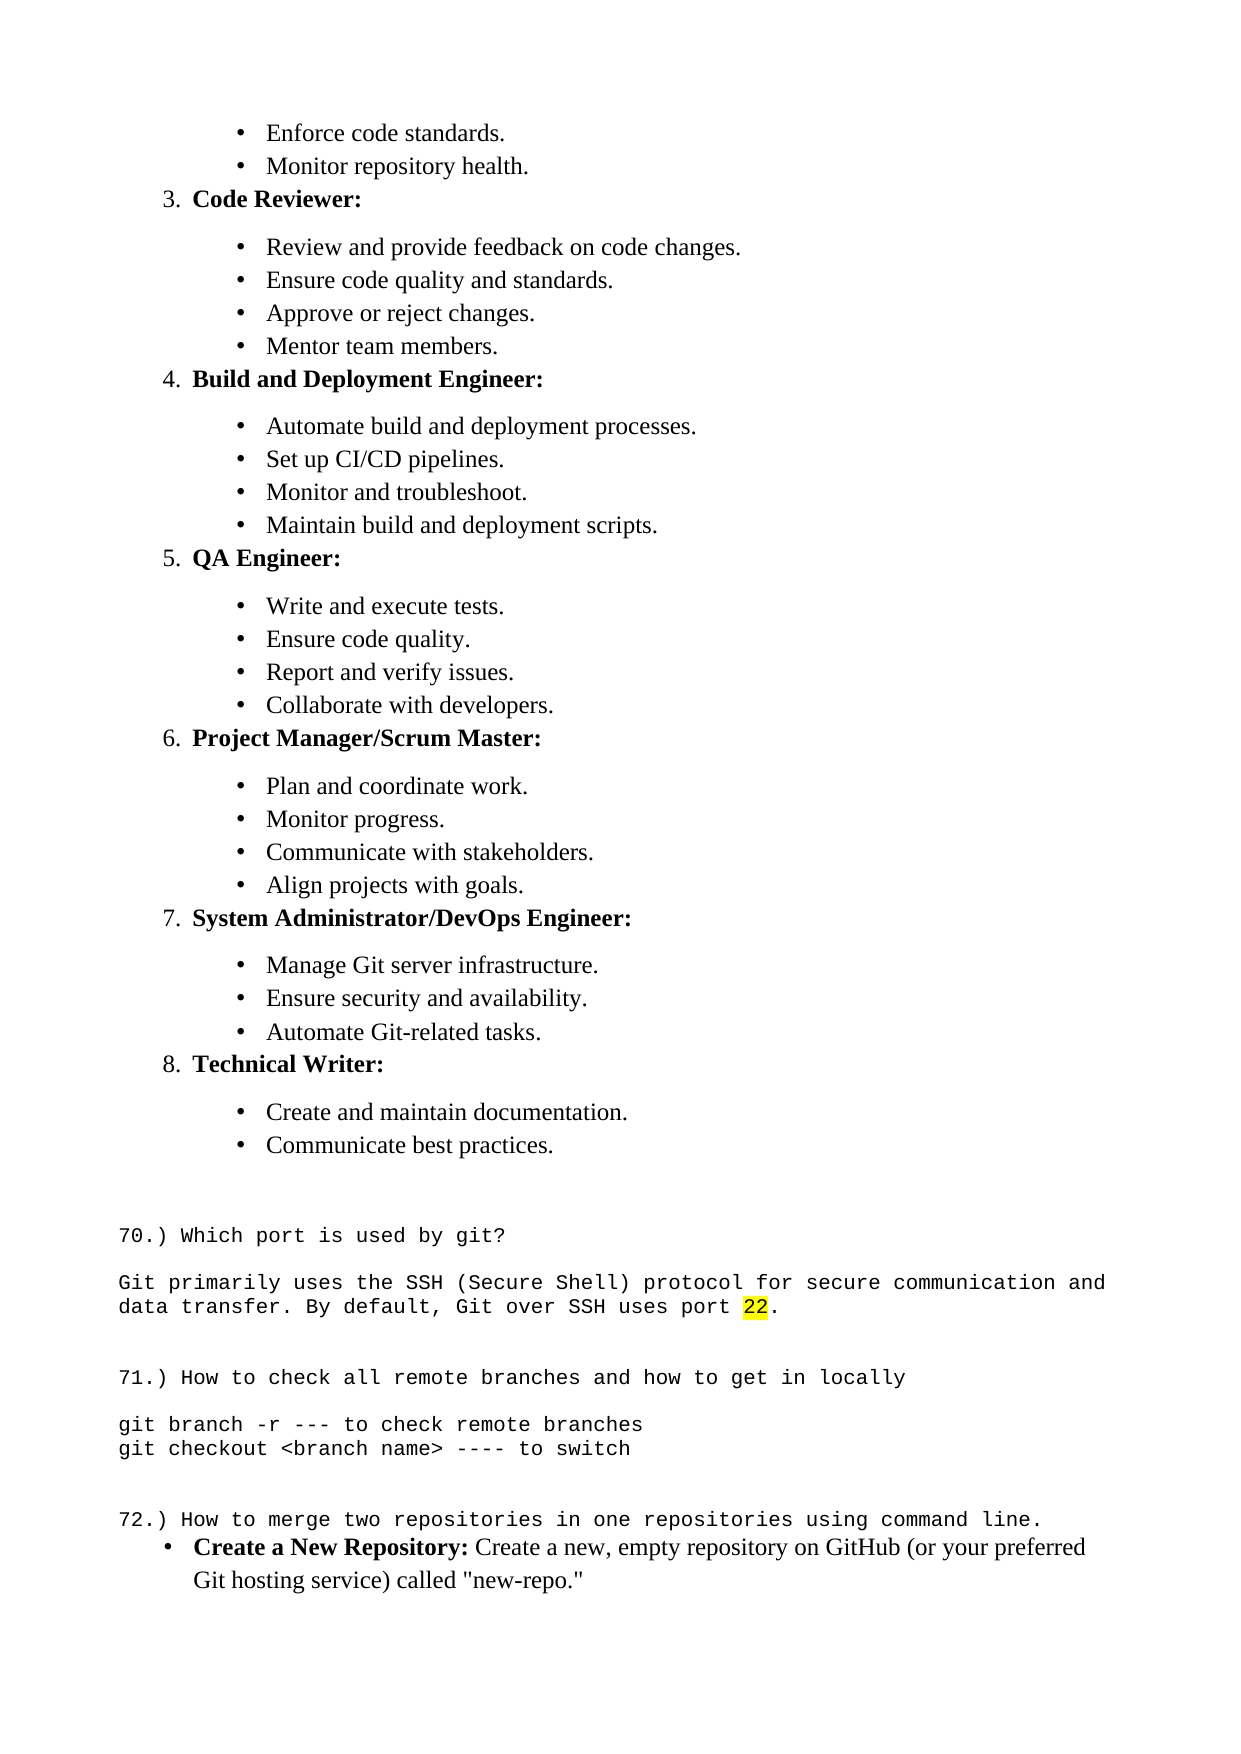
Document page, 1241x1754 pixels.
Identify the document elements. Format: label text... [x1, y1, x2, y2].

list Write and execute tests. [236, 591, 1122, 620]
list Create a New Repository: Create a new, empty repository on GitHub (or your preferred Git hosting service) called "new-repo." [164, 1532, 1122, 1594]
list Enforce code standards. [236, 118, 1122, 147]
list Create and maintain documentation. [236, 1097, 1122, 1126]
list Set up CI/CD pipelines. [236, 444, 1122, 473]
list Communicate with stakeholders. [236, 837, 1122, 866]
list Build and Deployment Engineer: [162, 364, 1122, 393]
list Collaborate with developers. [236, 690, 1122, 719]
text git branch -r --- to check remote branches [118, 1414, 1122, 1438]
list Monitor repository health. [236, 151, 1122, 180]
list Align projects with goals. [236, 870, 1122, 899]
list Automate Git-related tasks. [236, 1017, 1122, 1045]
list Monitor progress. [236, 804, 1122, 833]
list Automate build and deployment processes. [236, 411, 1122, 440]
text Git primarily uses the SSH (Secure Shell) protocol for secure communication and data transfer. By default, Git over SSH uses port 22. [118, 1272, 1122, 1320]
list Monitor and troubleshoot. [236, 477, 1122, 506]
list Ensure code quality and standards. [236, 265, 1122, 293]
list Ensure security and availability. [236, 983, 1122, 1012]
list Review and provide feedback on code changes. [236, 232, 1122, 261]
text 70.) Which port is used by git? [118, 1225, 1122, 1249]
list System Administrator/DevOps Engineer: [162, 903, 1122, 932]
list Technical Writer: [162, 1049, 1122, 1078]
text 72.) How to merge two repositories in one repositories using command line. [118, 1509, 1122, 1532]
list Code Reviewer: [162, 184, 1122, 213]
list Report and verify issues. [236, 657, 1122, 686]
list Manage Git server infrastructure. [236, 951, 1122, 979]
list Project Manager/Scrum Master: [162, 723, 1122, 752]
list Communicate best practices. [236, 1130, 1122, 1159]
list Maintain build and deployment scripts. [236, 511, 1122, 539]
list Ensure code quality. [236, 624, 1122, 653]
list Mentor team members. [236, 331, 1122, 359]
list QA Engineer: [162, 543, 1122, 572]
text 71.) How to check all remote branches and how to get in locally [118, 1367, 1122, 1391]
list Approve or reject changes. [236, 298, 1122, 327]
list Plan and coordinate work. [236, 771, 1122, 799]
text git checkout <branch name> ---- to switch [118, 1438, 1122, 1462]
